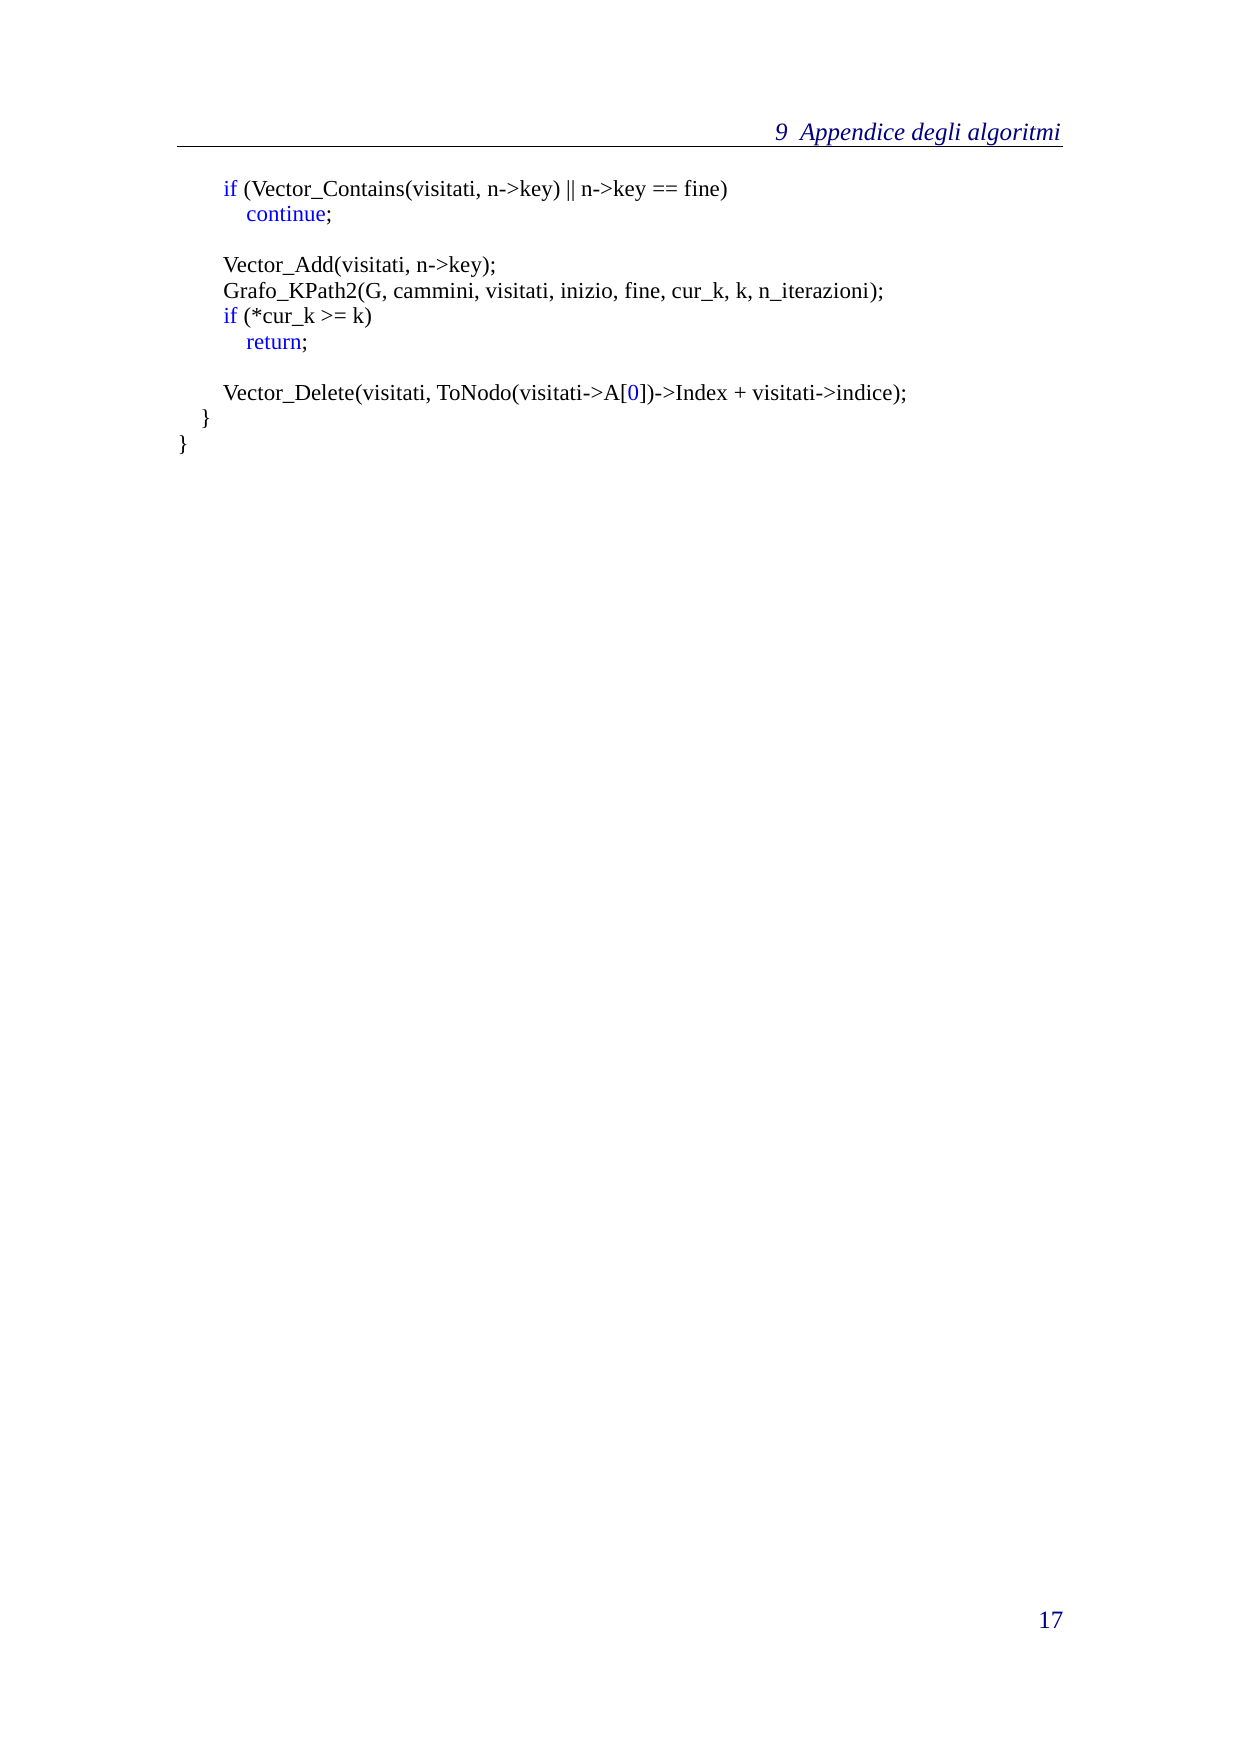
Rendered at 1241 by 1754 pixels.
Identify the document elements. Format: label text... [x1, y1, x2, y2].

text continue; [177, 201, 1063, 226]
text Grafo_KPath2(G, cammini, visitati, inizio, fine, cur_k, k, n_iterazioni); [177, 277, 1063, 303]
text Vector_Delete(visitati, ToNodo(visitati->A[0])->Index + visitati->indice); [177, 379, 1063, 405]
text if (*cur_k >= k) [177, 303, 1063, 328]
text Vector_Add(visitati, n->key); [177, 252, 1063, 277]
text } [177, 431, 1063, 456]
text if (Vector_Contains(visitati, n->key) || n->key == fine) [177, 175, 1063, 201]
text } [177, 405, 1063, 431]
text return; [177, 328, 1063, 354]
